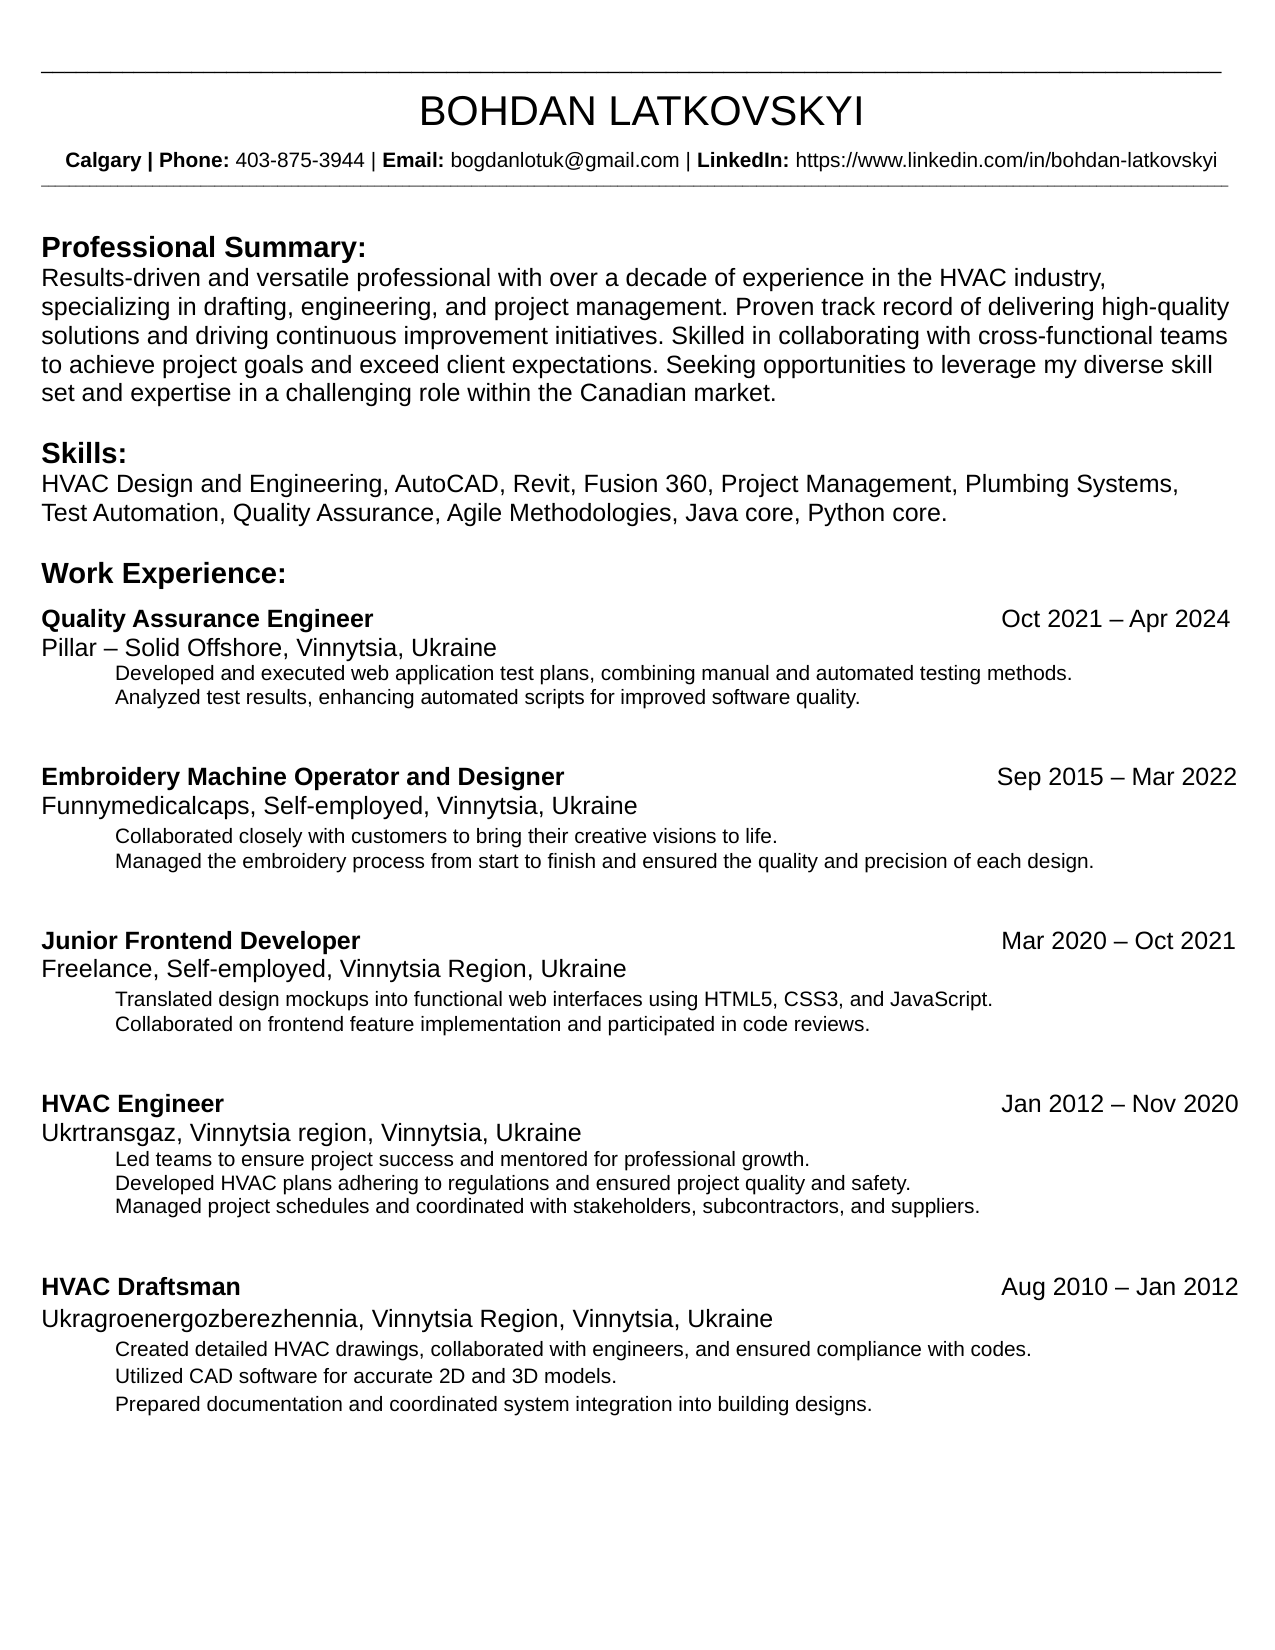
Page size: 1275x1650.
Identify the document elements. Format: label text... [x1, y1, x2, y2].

text HVAC Engineer Jan 2012 – Nov 2020 Ukrtransgaz, Vinnytsia region, Vinnytsia, Ukraine Led teams to ensure project success and mentored for professional growth. Developed HVAC plans adhering to regulations and ensured project quality and safety. Managed project schedules and coordinated with stakeholders, subcontractors, and suppliers. [41, 1089, 1242, 1218]
text Skills: HVAC Design and Engineering, AutoCAD, Revit, Fusion 360, Project Management, Plumbing Systems, Test Automation, Quality Assurance, Agile Methodologies, Java core, Python core. Work Experience: [41, 436, 1242, 589]
text Junior Frontend Developer Mar 2020 – Oct 2021 Freelance, Self-employed, Vinnytsia Region, Ukraine Translated design mockups into functional web interfaces using HTML5, CSS3, and JavaScript. Collaborated on frontend feature implementation and participated in code reviews. [41, 926, 1242, 1036]
text ______________________________________________________________________________________________________ [41, 50, 1242, 74]
text ___________________________________________________________________________________________________________________________________________________________________________ [41, 172, 1242, 187]
text Professional Summary: Results-driven and versatile professional with over a decade of experience in the HVAC industry, specializing in drafting, engineering, and project management. Proven track record of delivering high-quality solutions and driving continuous improvement initiatives. Skilled in collaborating with cross-functional teams to achieve project goals and exceed client expectations. Seeking opportunities to leverage my diverse skill set and expertise in a challenging role within the Canadian market. [41, 230, 1242, 407]
text Calgary | Phone: 403-875-3944 | Email: bogdanlotuk@gmail.com | LinkedIn: https://www.linkedin.com/in/bohdan-latkovskyi [41, 148, 1242, 172]
text Quality Assurance Engineer Oct 2021 – Apr 2024 Pillar – Solid Offshore, Vinnytsia, Ukraine Developed and executed web application test plans, combining manual and automated testing methods. Analyzed test results, enhancing automated scripts for improved software quality. [41, 604, 1242, 709]
text Embroidery Machine Operator and Designer Sep 2015 – Mar 2022 Funnymedicalcaps, Self-employed, Vinnytsia, Ukraine Collaborated closely with customers to bring their creative visions to life. Managed the embroidery process from start to finish and ensured the quality and precision of each design. [41, 762, 1242, 872]
text BOHDAN LATKOVSKYI [41, 86, 1242, 134]
text HVAC Draftsman Aug 2010 – Jan 2012 Ukragroenergozberezhennia, Vinnytsia Region, Vinnytsia, Ukraine Created detailed HVAC drawings, collaborated with engineers, and ensured compliance with codes. Utilized CAD software for accurate 2D and 3D models. Prepared documentation and coordinated system integration into building designs. [41, 1271, 1242, 1449]
